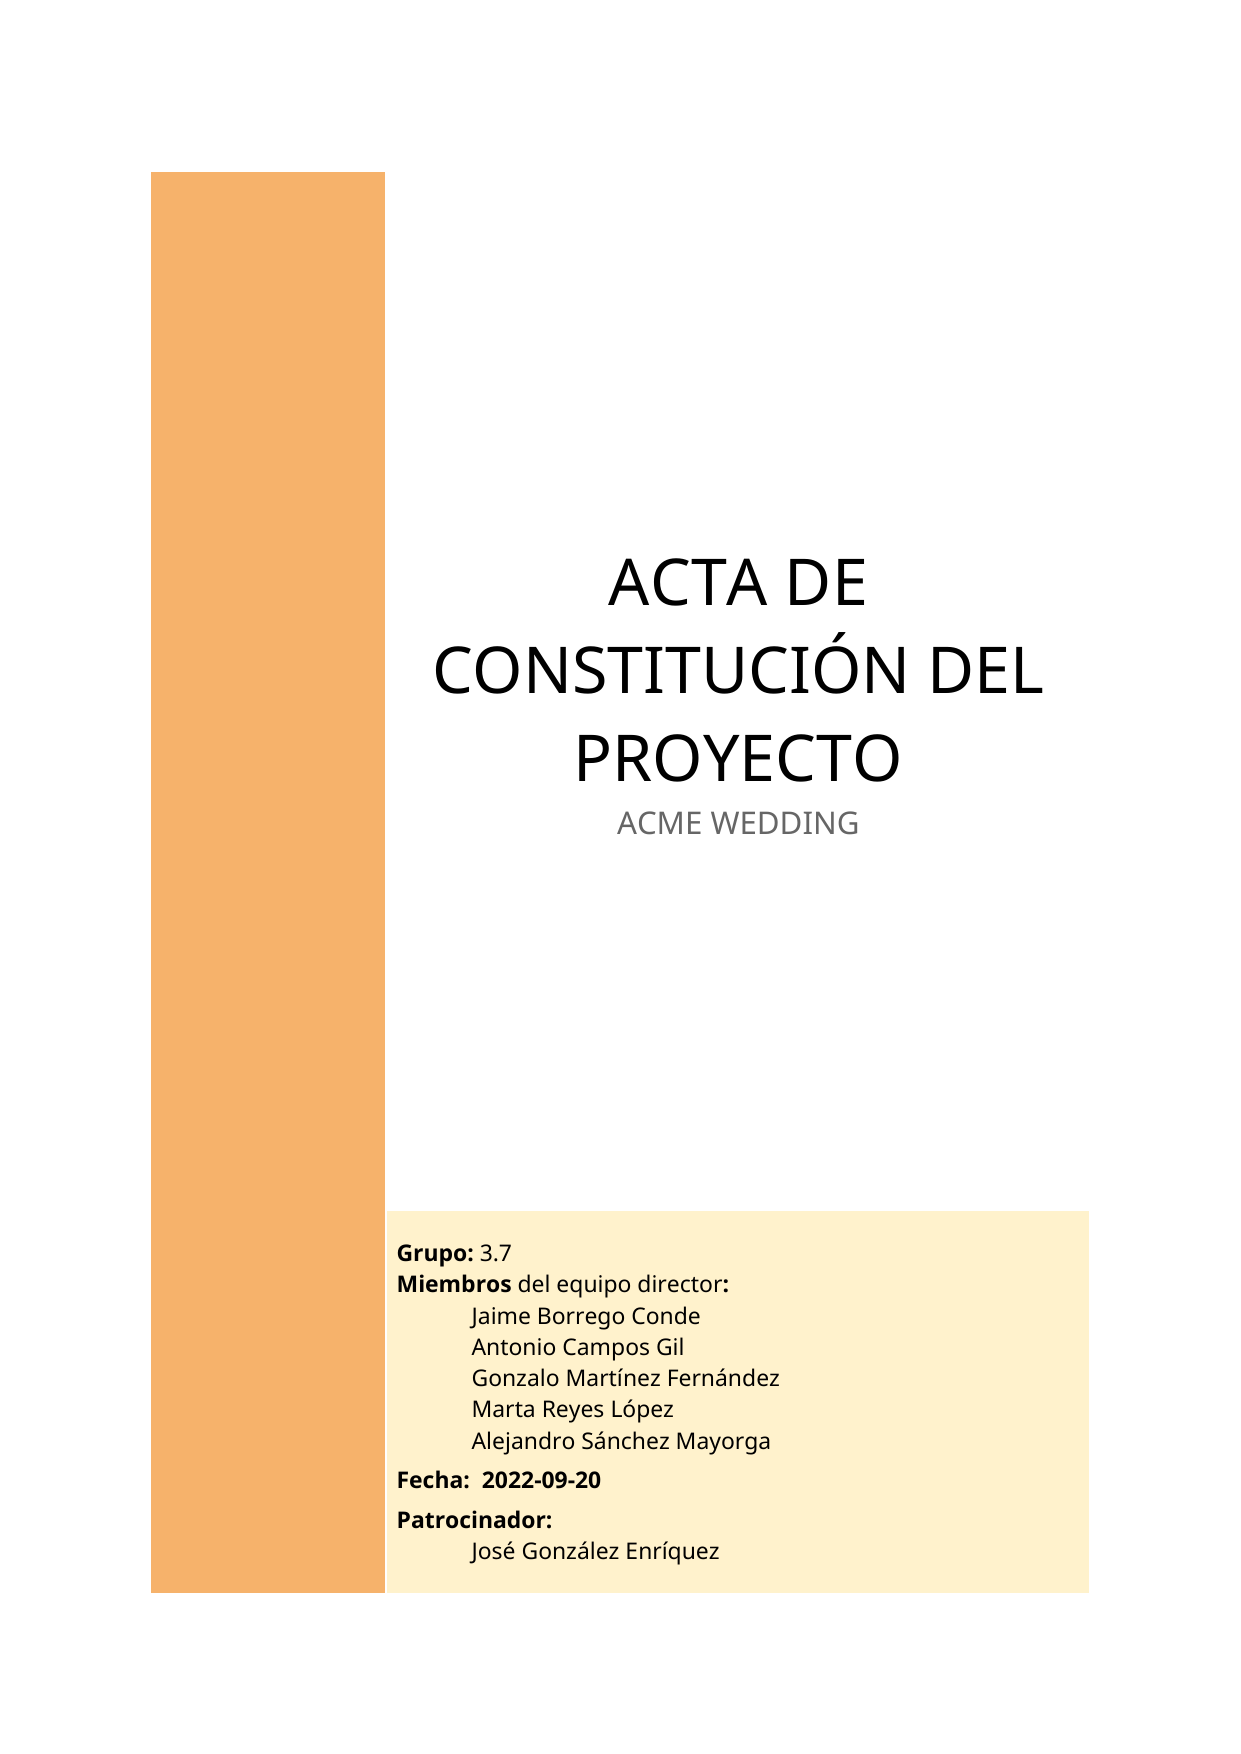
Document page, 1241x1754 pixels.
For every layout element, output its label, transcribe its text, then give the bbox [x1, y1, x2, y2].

table_header ACTA DE CONSTITUCIÓN DEL PROYECTO ACME WEDDING [387, 172, 1089, 1208]
table_header [151, 172, 385, 1593]
table_cell Grupo: 3.7 Miembros del equipo director: Jaime Borrego Conde Antonio Campos Gil Gonzalo Martínez Fernández Marta Reyes López Alejandro Sánchez Mayorga Fecha: 2022-09-20 Patrocinador: José González Enríquez [387, 1211, 1089, 1593]
